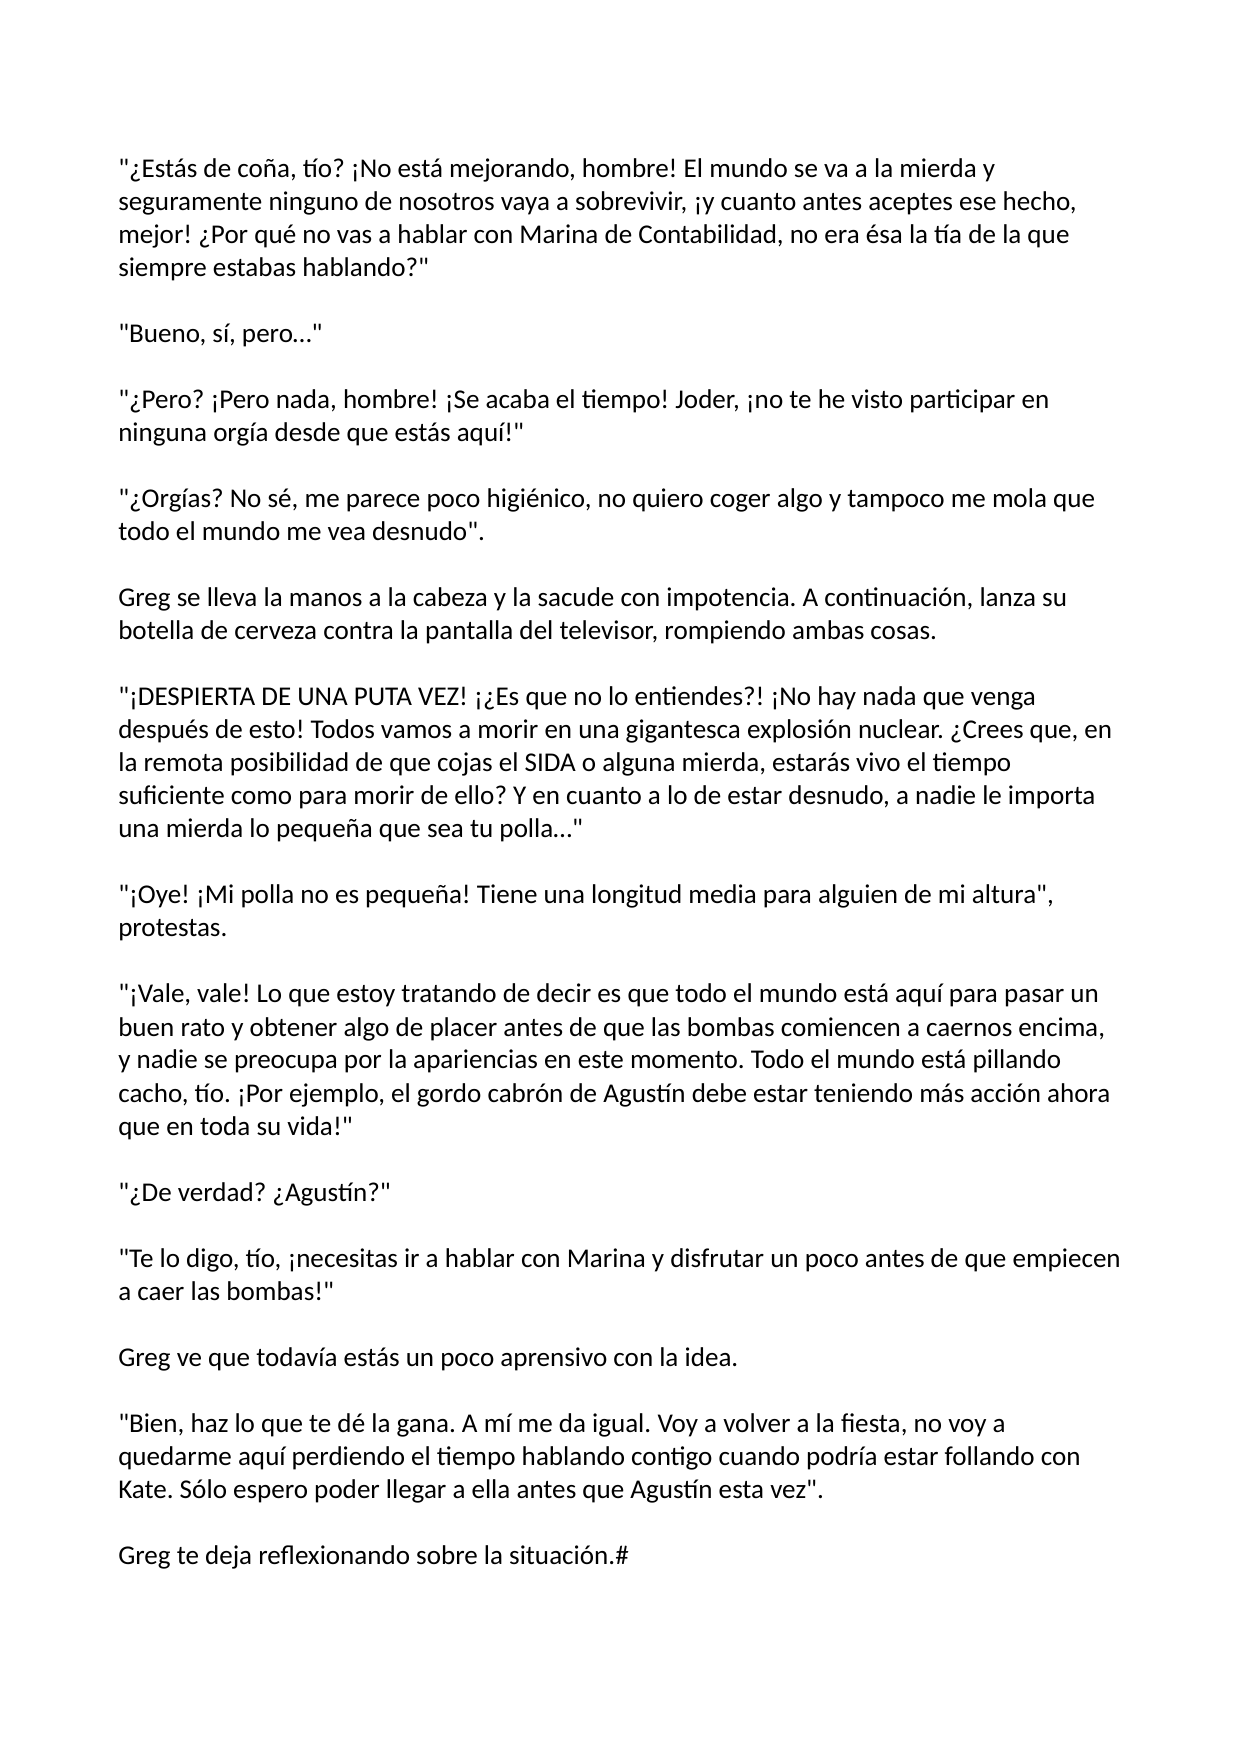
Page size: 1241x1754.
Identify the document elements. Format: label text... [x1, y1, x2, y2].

text Greg ve que todavía estás un poco aprensivo con la idea. [118, 1340, 1122, 1373]
text "¡Vale, vale! Lo que estoy tratando de decir es que todo el mundo está aquí para pasar un buen rato y obtener algo de placer antes de que las bombas comiencen a caernos encima, y nadie se preocupa por la apariencias en este momento. Todo el mundo está pillando cacho, tío. ¡Por ejemplo, el gordo cabrón de Agustín debe estar teniendo más acción ahora que en toda su vida!" [118, 977, 1122, 1142]
text "Bueno, sí, pero…" [118, 316, 1122, 349]
text Greg te deja reflexionando sobre la situación.# [118, 1538, 1122, 1571]
text "¿Orgías? No sé, me parece poco higiénico, no quiero coger algo y tampoco me mola que todo el mundo me vea desnudo". [118, 481, 1122, 547]
text "¿De verdad? ¿Agustín?" [118, 1175, 1122, 1208]
text "Bien, haz lo que te dé la gana. A mí me da igual. Voy a volver a la fiesta, no voy a quedarme aquí perdiendo el tiempo hablando contigo cuando podría estar follando con Kate. Sólo espero poder llegar a ella antes que Agustín esta vez". [118, 1406, 1122, 1505]
text "¡DESPIERTA DE UNA PUTA VEZ! ¡¿Es que no lo entiendes?! ¡No hay nada que venga después de esto! Todos vamos a morir en una gigantesca explosión nuclear. ¿Crees que, en la remota posibilidad de que cojas el SIDA o alguna mierda, estarás vivo el tiempo suficiente como para morir de ello? Y en cuanto a lo de estar desnudo, a nadie le importa una mierda lo pequeña que sea tu polla…" [118, 679, 1122, 844]
text "¡Oye! ¡Mi polla no es pequeña! Tiene una longitud media para alguien de mi altura", protestas. [118, 878, 1122, 944]
text "Te lo digo, tío, ¡necesitas ir a hablar con Marina y disfrutar un poco antes de que empiecen a caer las bombas!" [118, 1241, 1122, 1307]
text Greg se lleva la manos a la cabeza y la sacude con impotencia. A continuación, lanza su botella de cerveza contra la pantalla del televisor, rompiendo ambas cosas. [118, 580, 1122, 646]
text "¿Pero? ¡Pero nada, hombre! ¡Se acaba el tiempo! Joder, ¡no te he visto participar en ninguna orgía desde que estás aquí!" [118, 382, 1122, 448]
text "¿Estás de coña, tío? ¡No está mejorando, hombre! El mundo se va a la mierda y seguramente ninguno de nosotros vaya a sobrevivir, ¡y cuanto antes aceptes ese hecho, mejor! ¿Por qué no vas a hablar con Marina de Contabilidad, no era ésa la tía de la que siempre estabas hablando?" [118, 151, 1122, 283]
